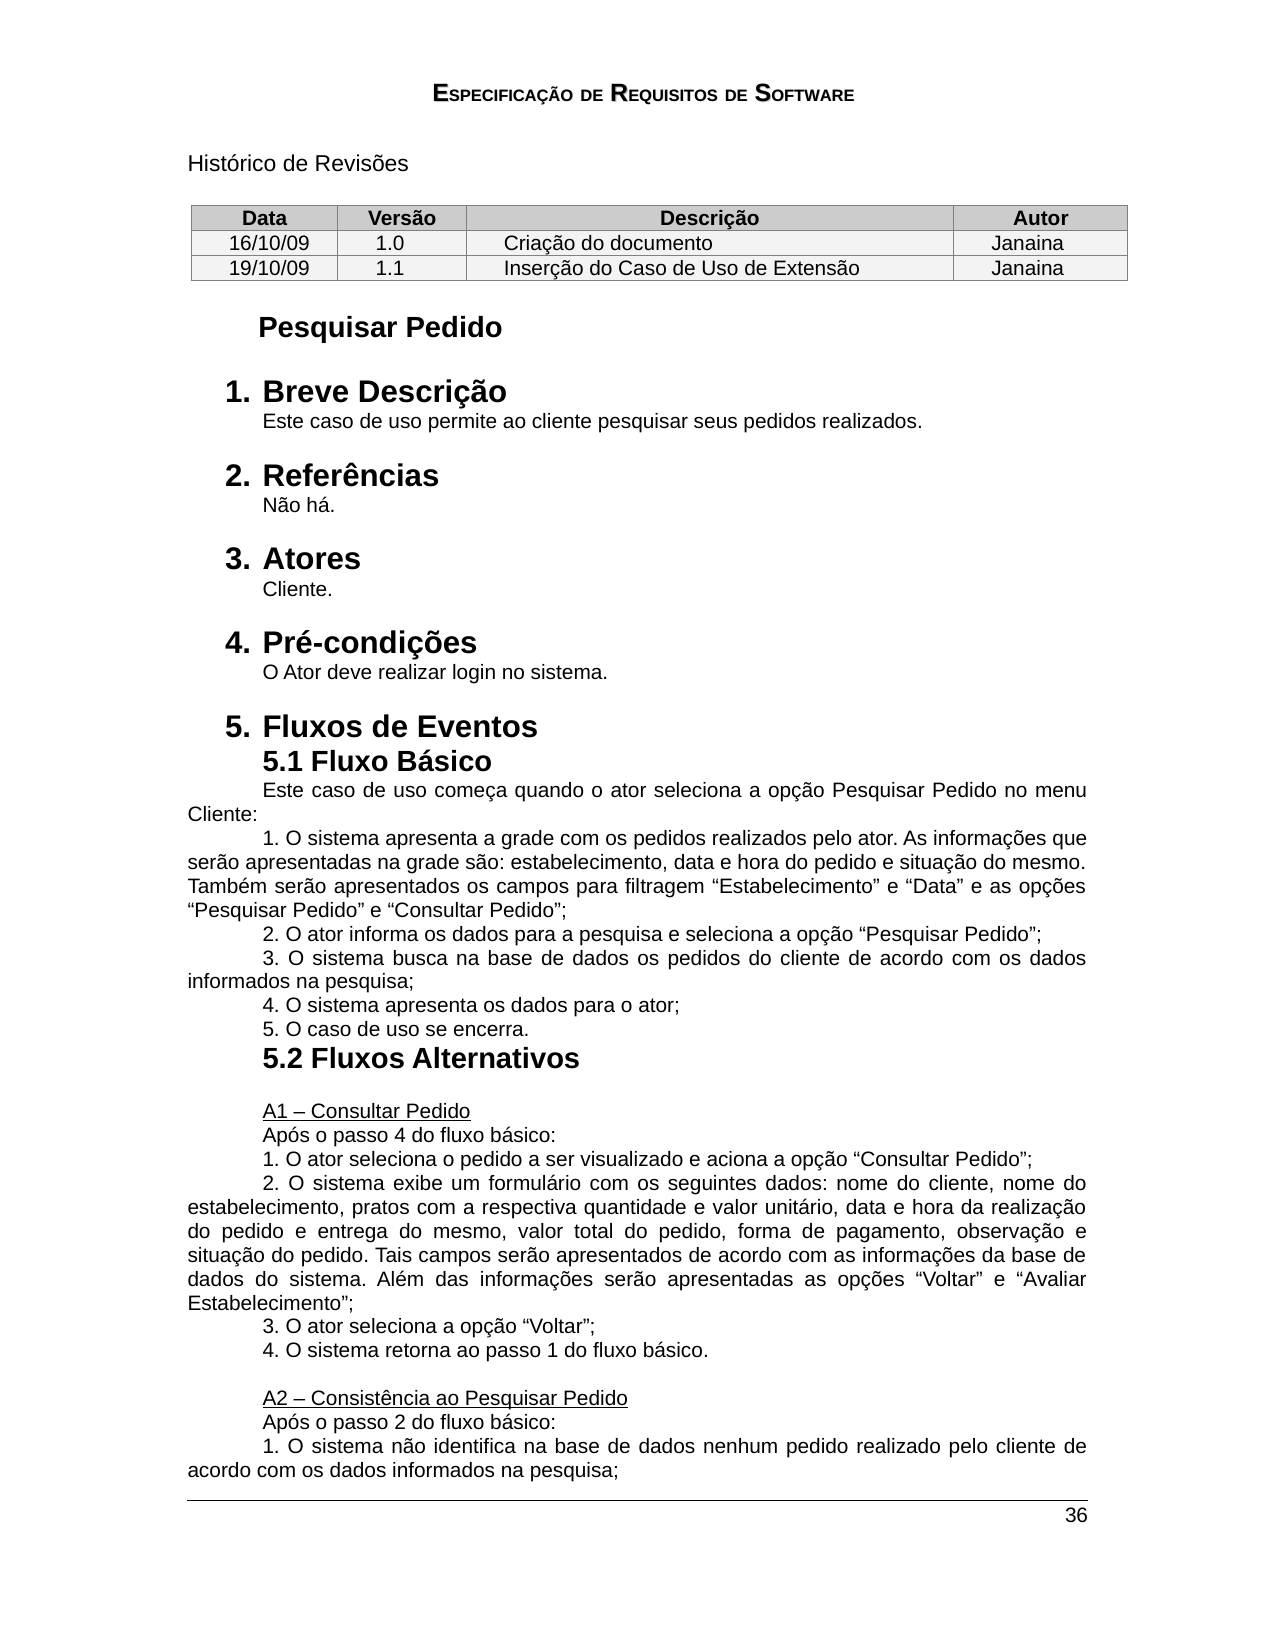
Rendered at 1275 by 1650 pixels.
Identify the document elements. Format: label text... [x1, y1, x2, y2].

text 1. O ator seleciona o pedido a ser visualizado e aciona a opção “Consultar Pedido”; [187, 1147, 1088, 1171]
text Este caso de uso permite ao cliente pesquisar seus pedidos realizados. [187, 409, 1088, 433]
text Cliente. [187, 576, 1088, 600]
subtitle Atores [225, 540, 1088, 576]
subtitle Fluxos de Eventos [225, 708, 1088, 744]
subtitle Breve Descrição [225, 373, 1088, 409]
table_header Descrição [467, 206, 953, 230]
text 2. O sistema exibe um formulário com os seguintes dados: nome do cliente, nome do estabelecimento, pratos com a respectiva quantidade e valor unitário, data e hora da realização do pedido e entrega do mesmo, valor total do pedido, forma de pagamento, observação e situação do pedido. Tais campos serão apresentados de acordo com as informações da base de dados do sistema. Além das informações serão apresentadas as opções “Voltar” e “Avaliar Estabelecimento”; [187, 1171, 1088, 1314]
table_header Versão [338, 206, 466, 230]
text 5. O caso de uso se encerra. [187, 1017, 1088, 1041]
subtitle Pré-condições [225, 624, 1088, 660]
text 4. O sistema retorna ao passo 1 do fluxo básico. [187, 1338, 1088, 1362]
table_cell Inserção do Caso de Uso de Extensão [467, 256, 953, 280]
table_cell Janaina [954, 231, 1127, 255]
table_header Autor [954, 206, 1127, 230]
text 4. O sistema apresenta os dados para o ator; [187, 993, 1088, 1017]
table_cell Criação do documento [467, 231, 953, 255]
table_cell Janaina [954, 256, 1127, 280]
text Este caso de uso começa quando o ator seleciona a opção Pesquisar Pedido no menu Cliente: [187, 778, 1088, 826]
table_cell 19/10/09 [192, 256, 337, 280]
text 1. O sistema não identifica na base de dados nenhum pedido realizado pelo cliente de acordo com os dados informados na pesquisa; [187, 1434, 1088, 1482]
text 2. O ator informa os dados para a pesquisa e seleciona a opção “Pesquisar Pedido”; [187, 921, 1088, 945]
text A1 – Consultar Pedido [187, 1099, 1088, 1123]
subtitle 5.1 Fluxo Básico [187, 744, 1088, 778]
text Após o passo 2 do fluxo básico: [187, 1410, 1088, 1434]
text Pesquisar Pedido [187, 310, 1088, 343]
table_cell 1.0 [338, 231, 466, 255]
table_cell 1.1 [338, 256, 466, 280]
table_header Data [192, 206, 337, 230]
subtitle 5.2 Fluxos Alternativos [187, 1041, 1088, 1075]
text 1. O sistema apresenta a grade com os pedidos realizados pelo ator. As informações que serão apresentadas na grade são: estabelecimento, data e hora do pedido e situação do mesmo. Também serão apresentados os campos para filtragem “Estabelecimento” e “Data” e as opções “Pesquisar Pedido” e “Consultar Pedido”; [187, 826, 1088, 921]
subtitle Referências [225, 457, 1088, 492]
text 3. O sistema busca na base de dados os pedidos do cliente de acordo com os dados informados na pesquisa; [187, 945, 1088, 993]
text Não há. [187, 492, 1088, 516]
text Histórico de Revisões [187, 150, 1088, 176]
text A2 – Consistência ao Pesquisar Pedido [187, 1386, 1088, 1410]
text 3. O ator seleciona a opção “Voltar”; [187, 1314, 1088, 1338]
text O Ator deve realizar login no sistema. [187, 660, 1088, 684]
table_cell 16/10/09 [192, 231, 337, 255]
text Após o passo 4 do fluxo básico: [187, 1123, 1088, 1147]
